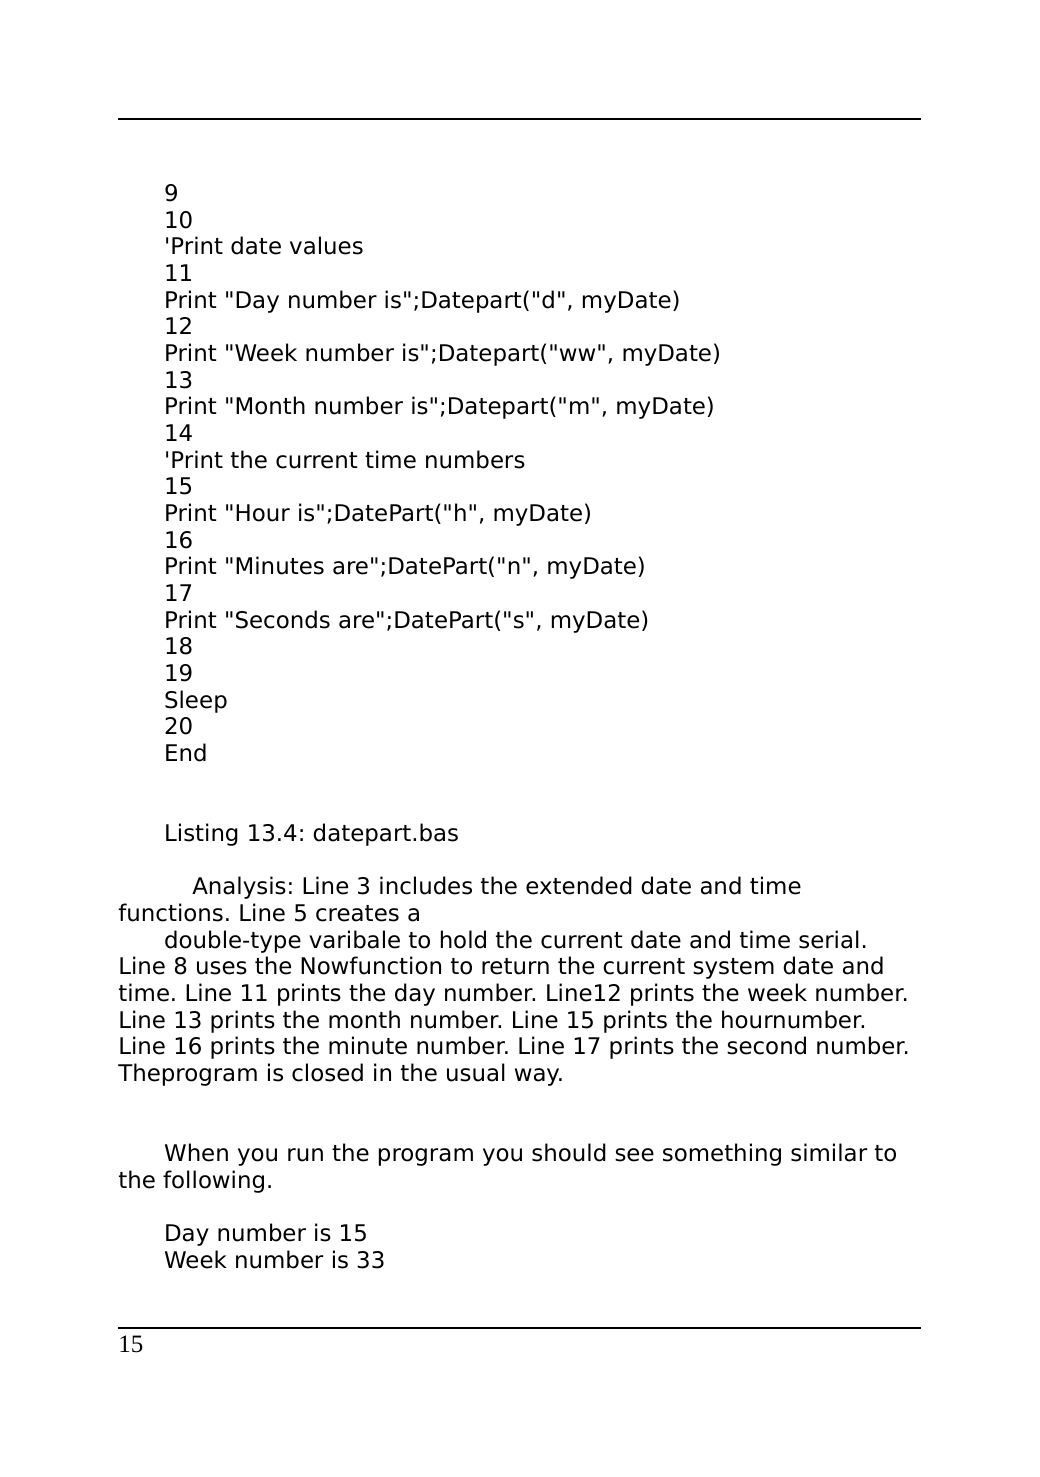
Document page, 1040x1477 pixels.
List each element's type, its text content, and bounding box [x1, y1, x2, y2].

text 15 [118, 473, 921, 500]
text 12 [118, 313, 921, 340]
text End [118, 740, 921, 767]
text 18 [118, 633, 921, 660]
text 17 [118, 580, 921, 607]
text Print "Day number is";Datepart("d", myDate) [118, 287, 921, 313]
text Print "Week number is";Datepart("ww", myDate) [118, 340, 921, 367]
text 'Print date values [118, 233, 921, 260]
text 13 [118, 367, 921, 393]
text 9 [118, 180, 921, 207]
text 'Print the current time numbers [118, 447, 921, 473]
text 19 [118, 660, 921, 687]
text Print "Seconds are";DatePart("s", myDate) [118, 607, 921, 633]
text Print "Month number is";Datepart("m", myDate) [118, 393, 921, 420]
text Listing 13.4: datepart.bas [118, 820, 921, 847]
text double-type varibale to hold the current date and time serial. Line 8 uses the Nowfunction to return the current system date and time. Line 11 prints the day number. Line12 prints the week number. Line 13 prints the month number. Line 15 prints the hournumber. Line 16 prints the minute number. Line 17 prints the second number. Theprogram is closed in the usual way. [118, 927, 921, 1087]
text Analysis: Line 3 includes the extended date and time functions. Line 5 creates a [118, 873, 921, 927]
text Print "Hour is";DatePart("h", myDate) [118, 500, 921, 527]
text Day number is 15 [118, 1220, 921, 1247]
text 10 [118, 207, 921, 233]
text Print "Minutes are";DatePart("n", myDate) [118, 553, 921, 580]
text When you run the program you should see something similar to the following. [118, 1140, 921, 1193]
text 11 [118, 260, 921, 287]
text 14 [118, 420, 921, 447]
text 16 [118, 527, 921, 553]
text Week number is 33 [118, 1247, 921, 1273]
text Sleep [118, 687, 921, 713]
text 20 [118, 713, 921, 740]
